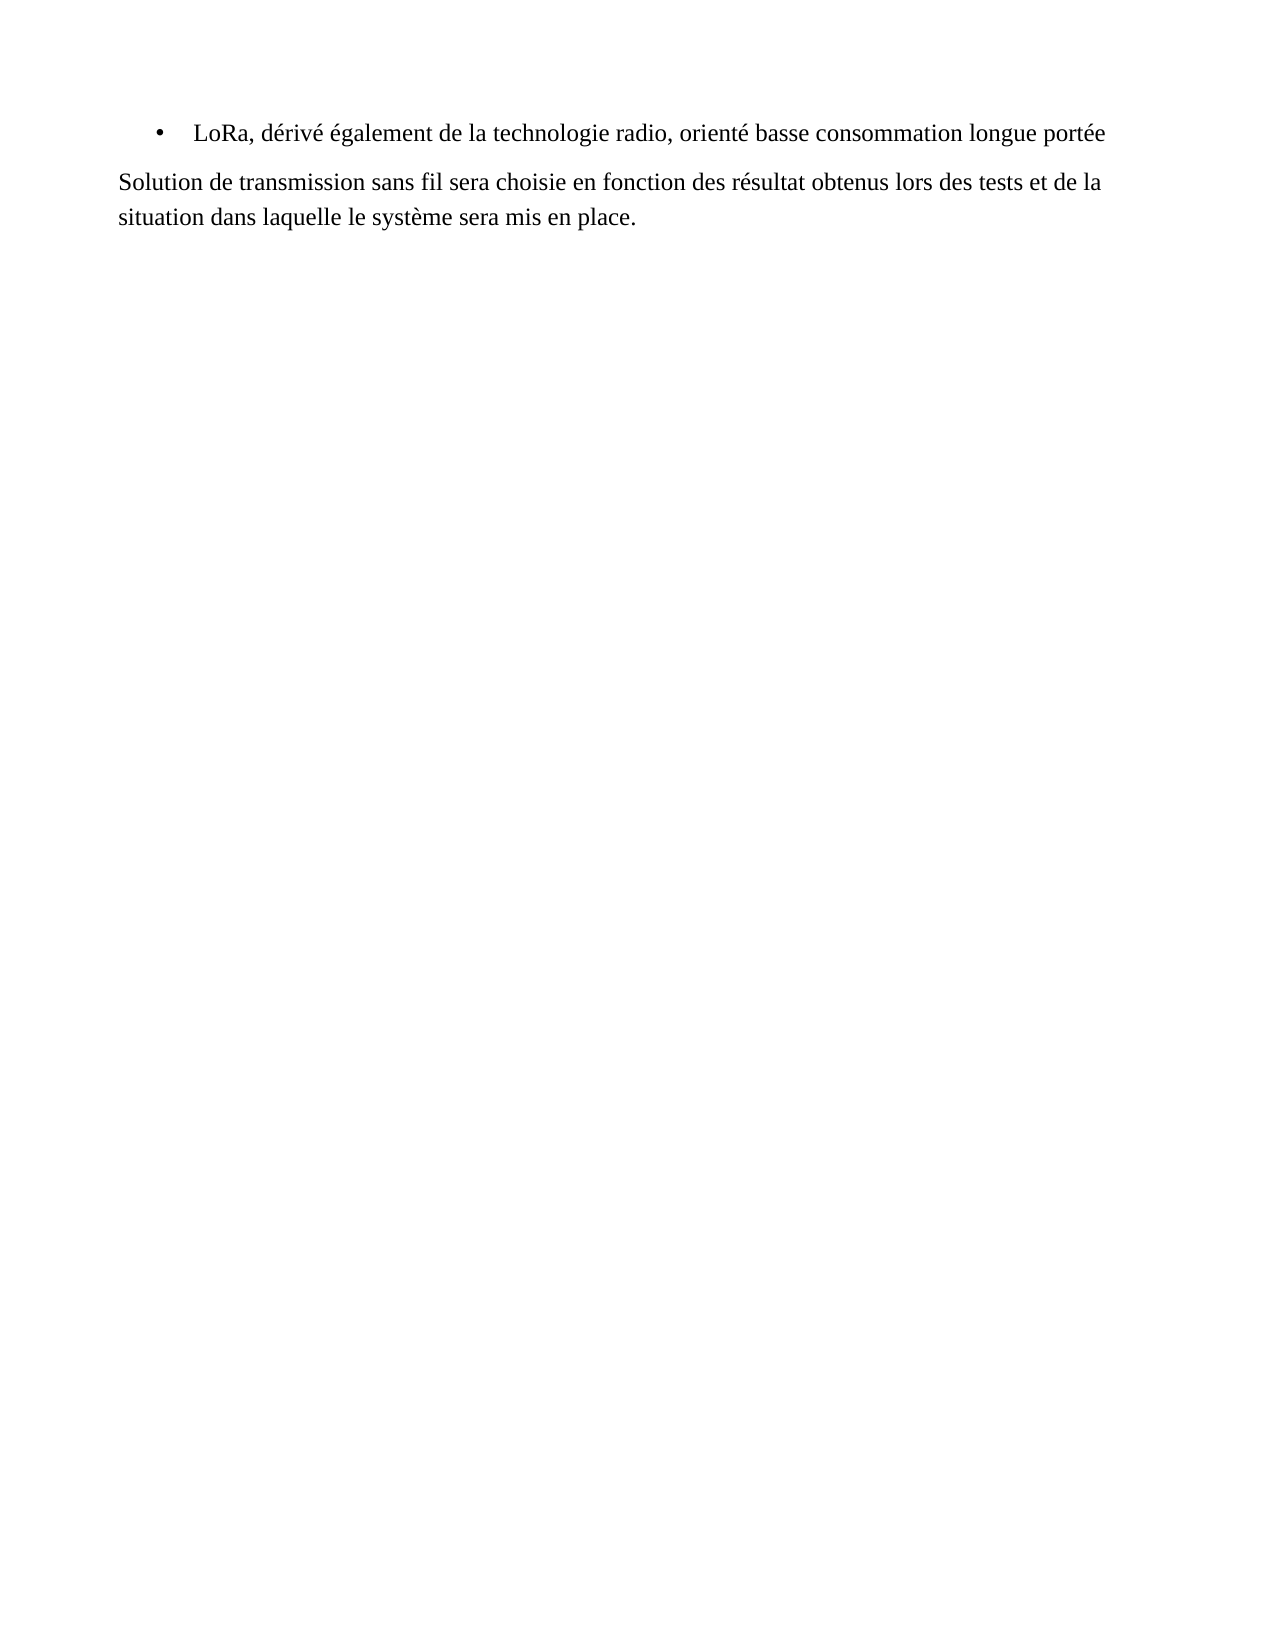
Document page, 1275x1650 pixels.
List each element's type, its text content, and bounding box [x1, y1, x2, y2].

text Solution de transmission sans fil sera choisie en fonction des résultat obtenus lors des tests et de la situation dans laquelle le système sera mis en place. [118, 167, 1157, 230]
list LoRa, dérivé également de la technologie radio, orienté basse consommation longue portée [156, 118, 1157, 147]
